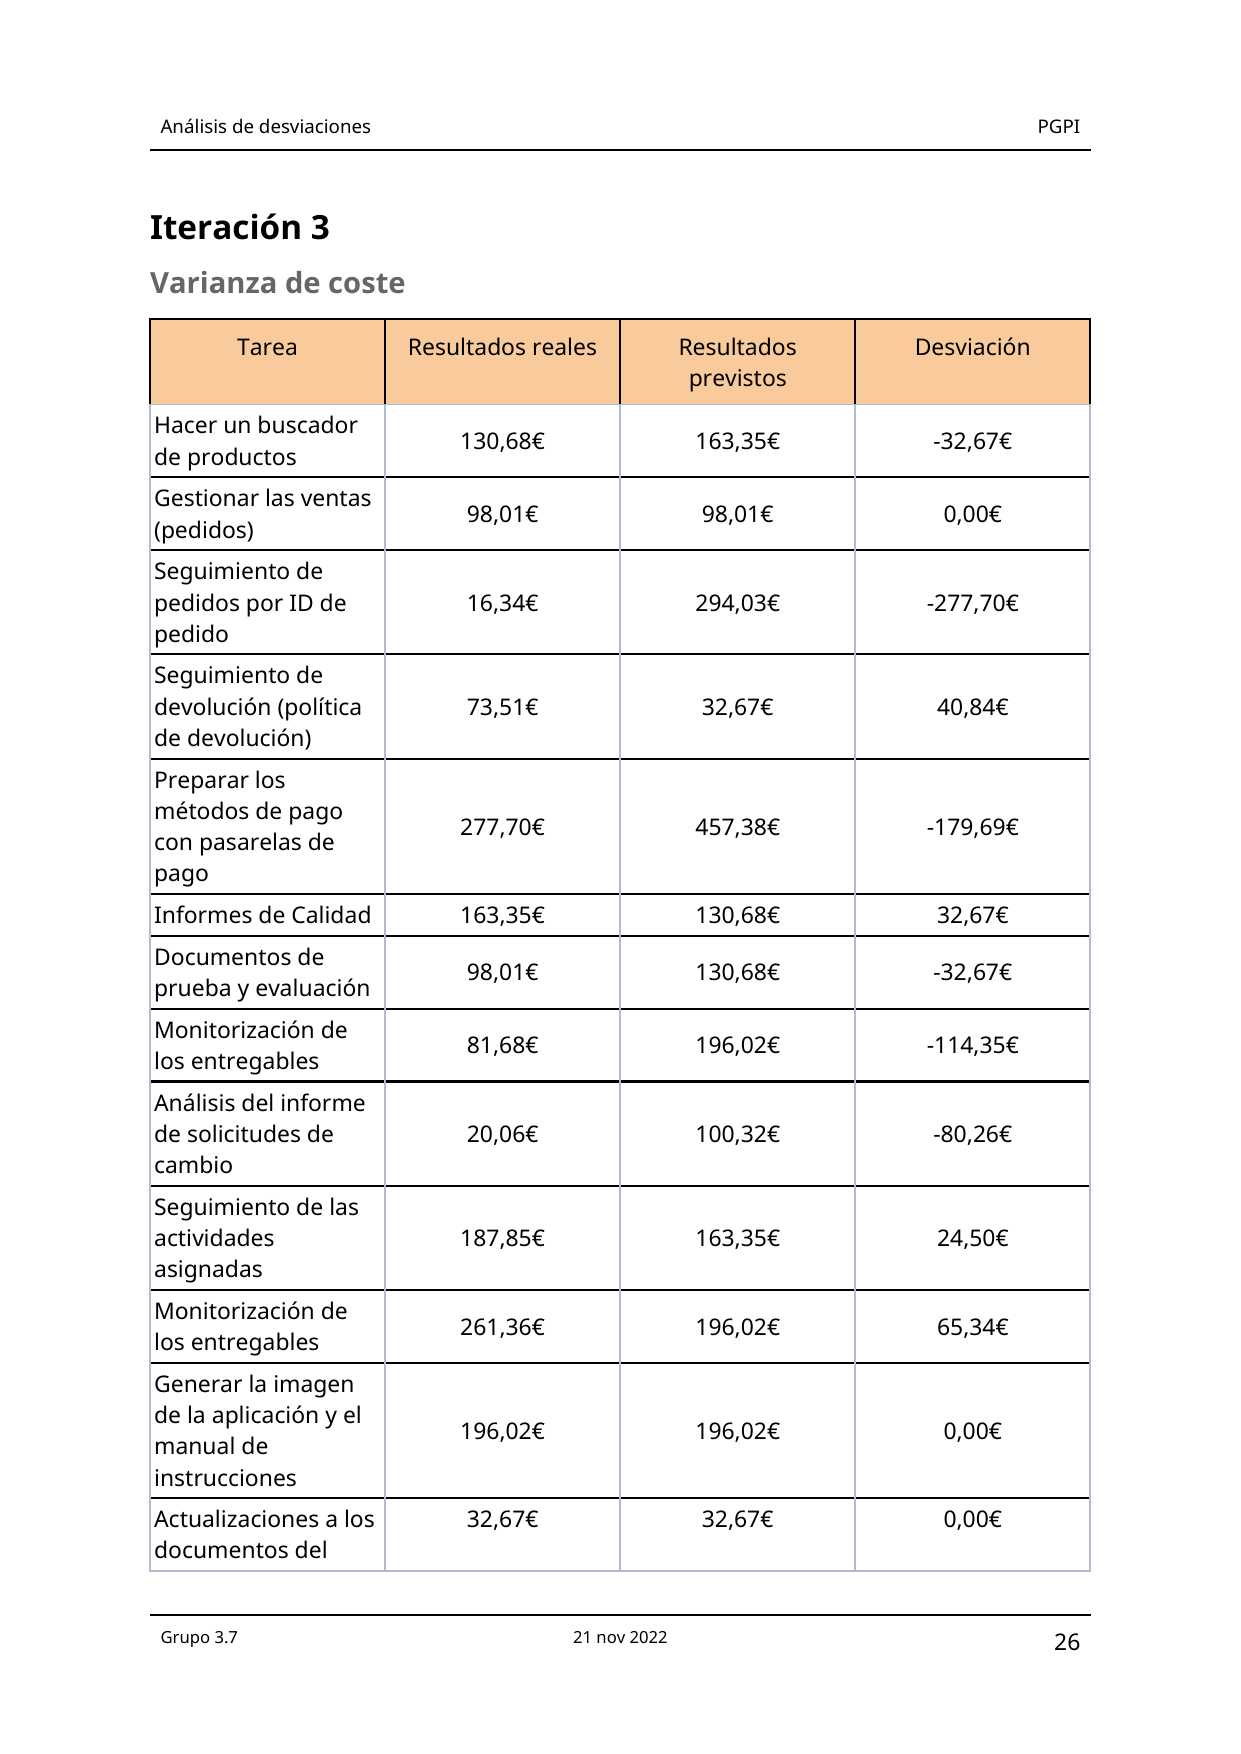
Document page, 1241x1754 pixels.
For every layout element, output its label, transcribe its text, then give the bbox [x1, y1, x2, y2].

table_cell 20,06€ [386, 1083, 619, 1184]
table_cell Seguimiento de las actividades asignadas [151, 1187, 384, 1289]
table_cell 98,01€ [386, 478, 619, 549]
table_cell 100,32€ [621, 1083, 854, 1184]
table_cell Monitorización de los entregables [151, 1010, 384, 1080]
table_cell 32,67€ [856, 895, 1089, 934]
table_cell 81,68€ [386, 1010, 619, 1080]
table_cell Hacer un buscador de productos [151, 405, 384, 476]
table_cell 187,85€ [386, 1187, 619, 1289]
table_cell 40,84€ [856, 655, 1089, 757]
table_cell 32,67€ [621, 655, 854, 757]
table_cell 0,00€ [856, 1499, 1089, 1570]
table_header Resultados reales [386, 320, 619, 404]
table_cell 32,67€ [621, 1499, 854, 1570]
table_cell Informes de Calidad [151, 895, 384, 934]
table_cell -32,67€ [856, 405, 1089, 476]
table_cell -32,67€ [856, 937, 1089, 1007]
table_cell 130,68€ [386, 405, 619, 476]
table_cell 196,02€ [386, 1364, 619, 1497]
table_cell 73,51€ [386, 655, 619, 757]
table_cell Preparar los métodos de pago con pasarelas de pago [151, 760, 384, 893]
table_cell Análisis del informe de solicitudes de cambio [151, 1083, 384, 1184]
table_cell Gestionar las ventas (pedidos) [151, 478, 384, 549]
table_cell 294,03€ [621, 551, 854, 653]
table_cell 98,01€ [386, 937, 619, 1007]
table_cell -80,26€ [856, 1083, 1089, 1184]
table_cell 0,00€ [856, 478, 1089, 549]
subtitle Varianza de coste [150, 262, 1090, 302]
table_cell 457,38€ [621, 760, 854, 893]
table_cell 65,34€ [856, 1291, 1089, 1362]
table_header Tarea [151, 320, 384, 404]
table_cell 0,00€ [856, 1364, 1089, 1497]
table_cell 130,68€ [621, 895, 854, 934]
table_cell 24,50€ [856, 1187, 1089, 1289]
table_cell 16,34€ [386, 551, 619, 653]
table_header Desviación [856, 320, 1089, 404]
table_cell Seguimiento de devolución (política de devolución) [151, 655, 384, 757]
table_cell 196,02€ [621, 1291, 854, 1362]
table_cell 196,02€ [621, 1010, 854, 1080]
table_cell 277,70€ [386, 760, 619, 893]
table_cell 130,68€ [621, 937, 854, 1007]
table_cell 163,35€ [621, 405, 854, 476]
table_cell Documentos de prueba y evaluación [151, 937, 384, 1007]
table_cell 98,01€ [621, 478, 854, 549]
table_cell 32,67€ [386, 1499, 619, 1570]
subtitle Iteración 3 [150, 204, 1090, 249]
table_cell 196,02€ [621, 1364, 854, 1497]
table_header Resultados previstos [621, 320, 854, 404]
table_cell Generar la imagen de la aplicación y el manual de instrucciones [151, 1364, 384, 1497]
table_cell Actualizaciones a los documentos del [151, 1499, 384, 1570]
table_cell Monitorización de los entregables [151, 1291, 384, 1362]
table_cell -277,70€ [856, 551, 1089, 653]
table_cell Seguimiento de pedidos por ID de pedido [151, 551, 384, 653]
table_cell -179,69€ [856, 760, 1089, 893]
table_cell 261,36€ [386, 1291, 619, 1362]
table_cell 163,35€ [386, 895, 619, 934]
table_cell 163,35€ [621, 1187, 854, 1289]
table_cell -114,35€ [856, 1010, 1089, 1080]
